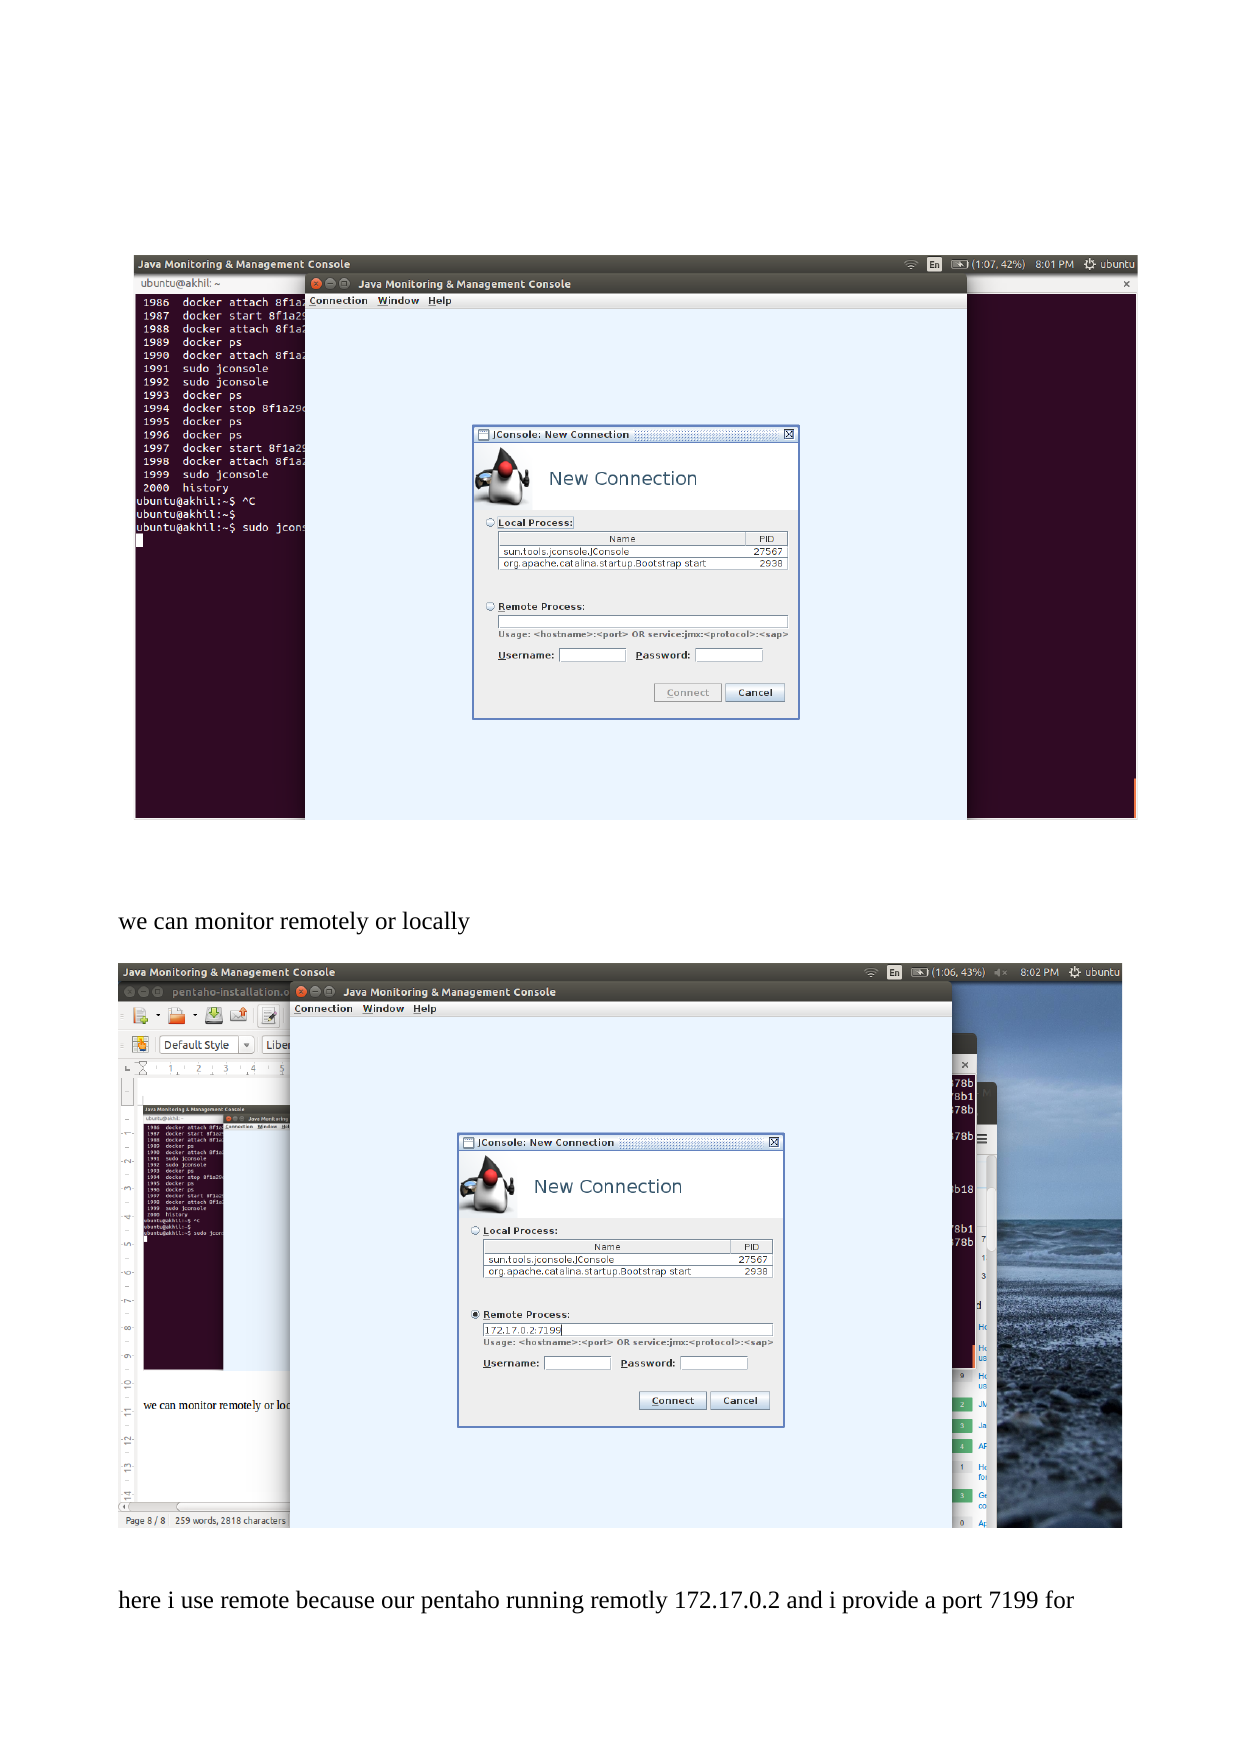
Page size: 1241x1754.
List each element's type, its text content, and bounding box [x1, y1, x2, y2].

picture [118, 963, 1123, 1528]
text we can monitor remotely or locally [118, 906, 1122, 934]
text here i use remote because our pentaho running remotly 172.17.0.2 and i provide a port 7199 for [118, 1585, 1122, 1614]
picture [133, 255, 1138, 820]
